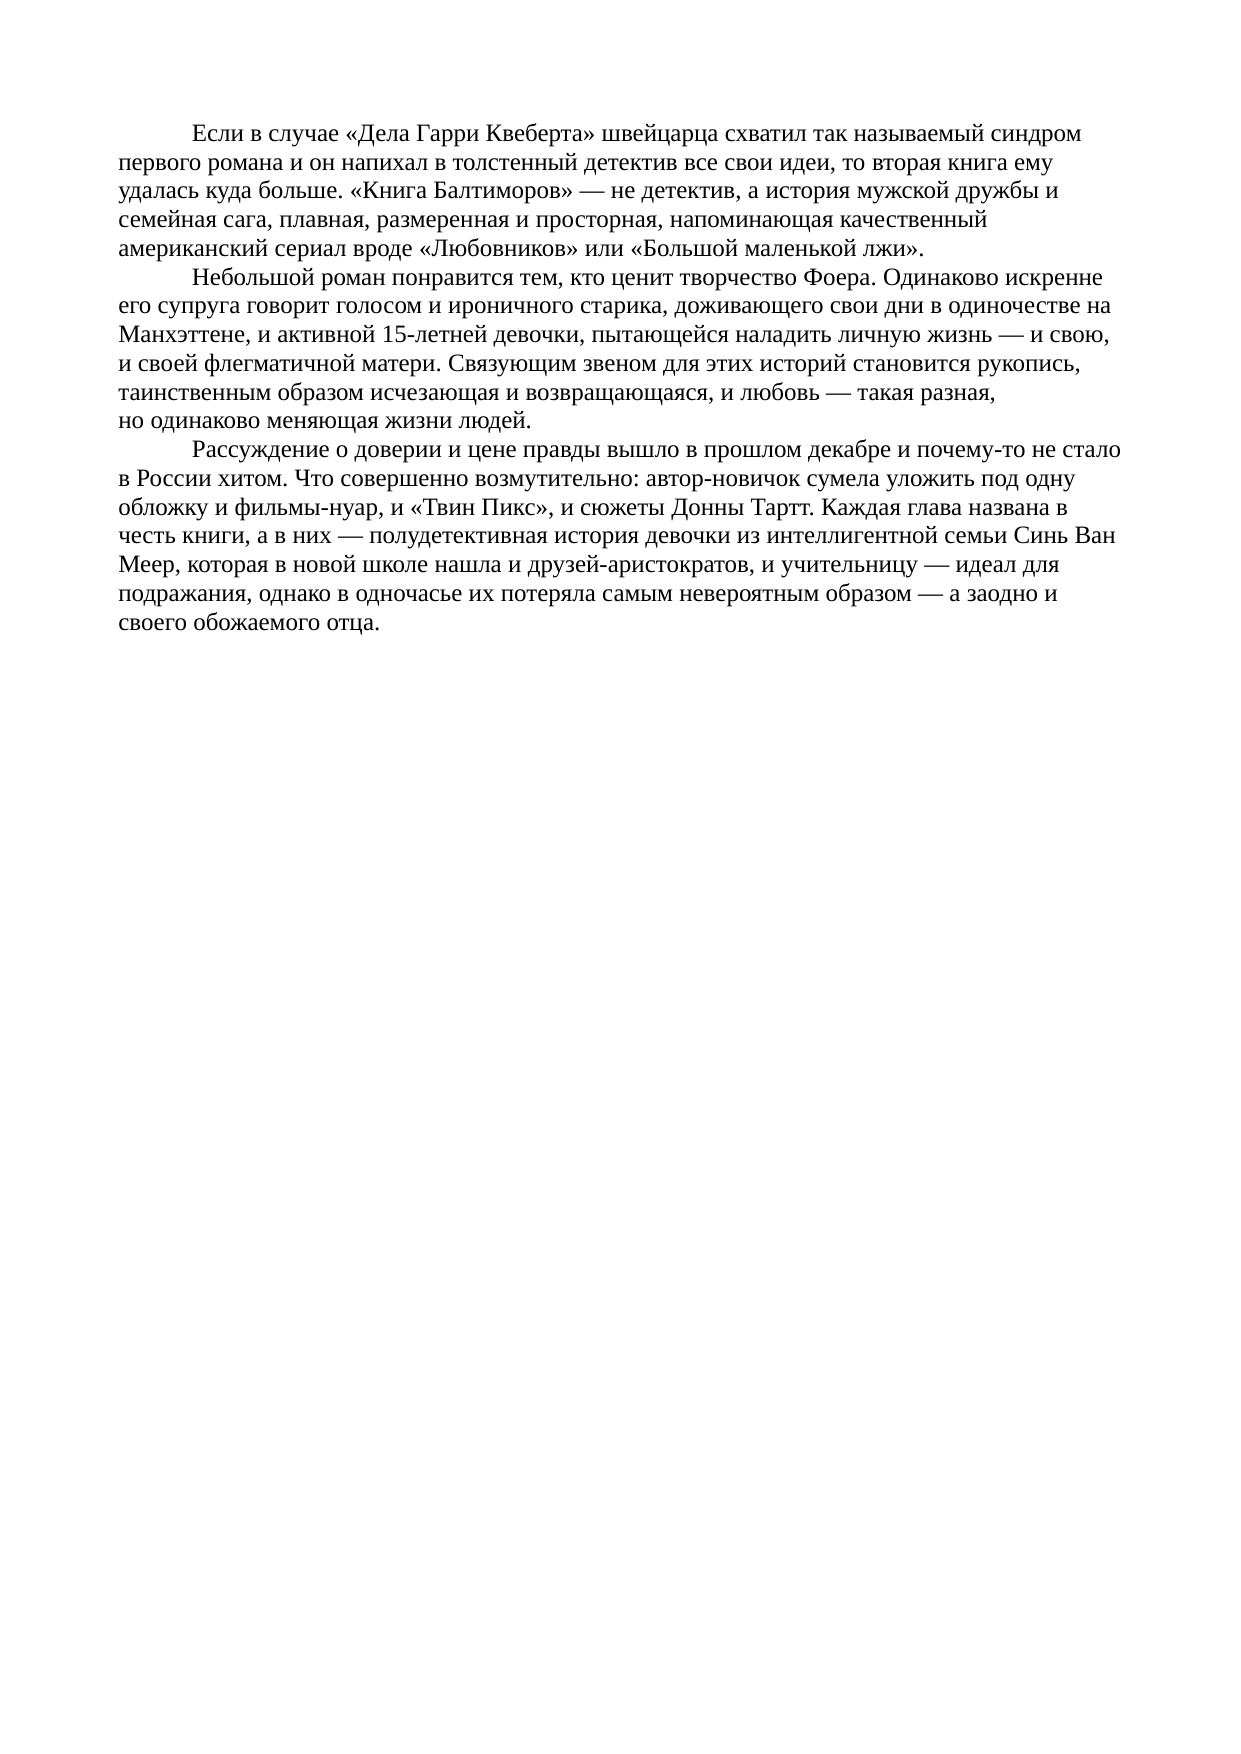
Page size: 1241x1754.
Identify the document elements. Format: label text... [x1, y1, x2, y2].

text Небольшой роман понравится тем, кто ценит творчество Фоера. Одинаково искренне его супруга говорит голосом и ироничного старика, доживающего свои дни в одиночестве на Манхэттене, и активной 15-летней девочки, пытающейся наладить личную жизнь — и свою, и своей флегматичной матери. Связующим звеном для этих историй становится рукопись, таинственным образом исчезающая и возвращающаяся, и любовь — такая разная, но одинаково меняющая жизни людей. [118, 262, 1122, 434]
text Если в случае «Дела Гарри Квеберта» швейцарца схватил так называемый синдром первого романа и он напихал в толстенный детектив все свои идеи, то вторая книга ему удалась куда больше. «Книга Балтиморов» — не детектив, а история мужской дружбы и семейная сага, плавная, размеренная и просторная, напоминающая качественный американский сериал вроде «Любовников» или «Большой маленькой лжи». [118, 118, 1122, 262]
text Рассуждение о доверии и цене правды вышло в прошлом декабре и почему-то не стало в России хитом. Что совершенно возмутительно: автор-новичок сумела уложить под одну обложку и фильмы-нуар, и «Твин Пикс», и сюжеты Донны Тартт. Каждая глава названа в честь книги, а в них — полудетективная история девочки из интеллигентной семьи Синь Ван Меер, которая в новой школе нашла и друзей-аристократов, и учительницу — идеал для подражания, однако в одночасье их потеряла самым невероятным образом — а заодно и своего обожаемого отца. [118, 434, 1122, 636]
